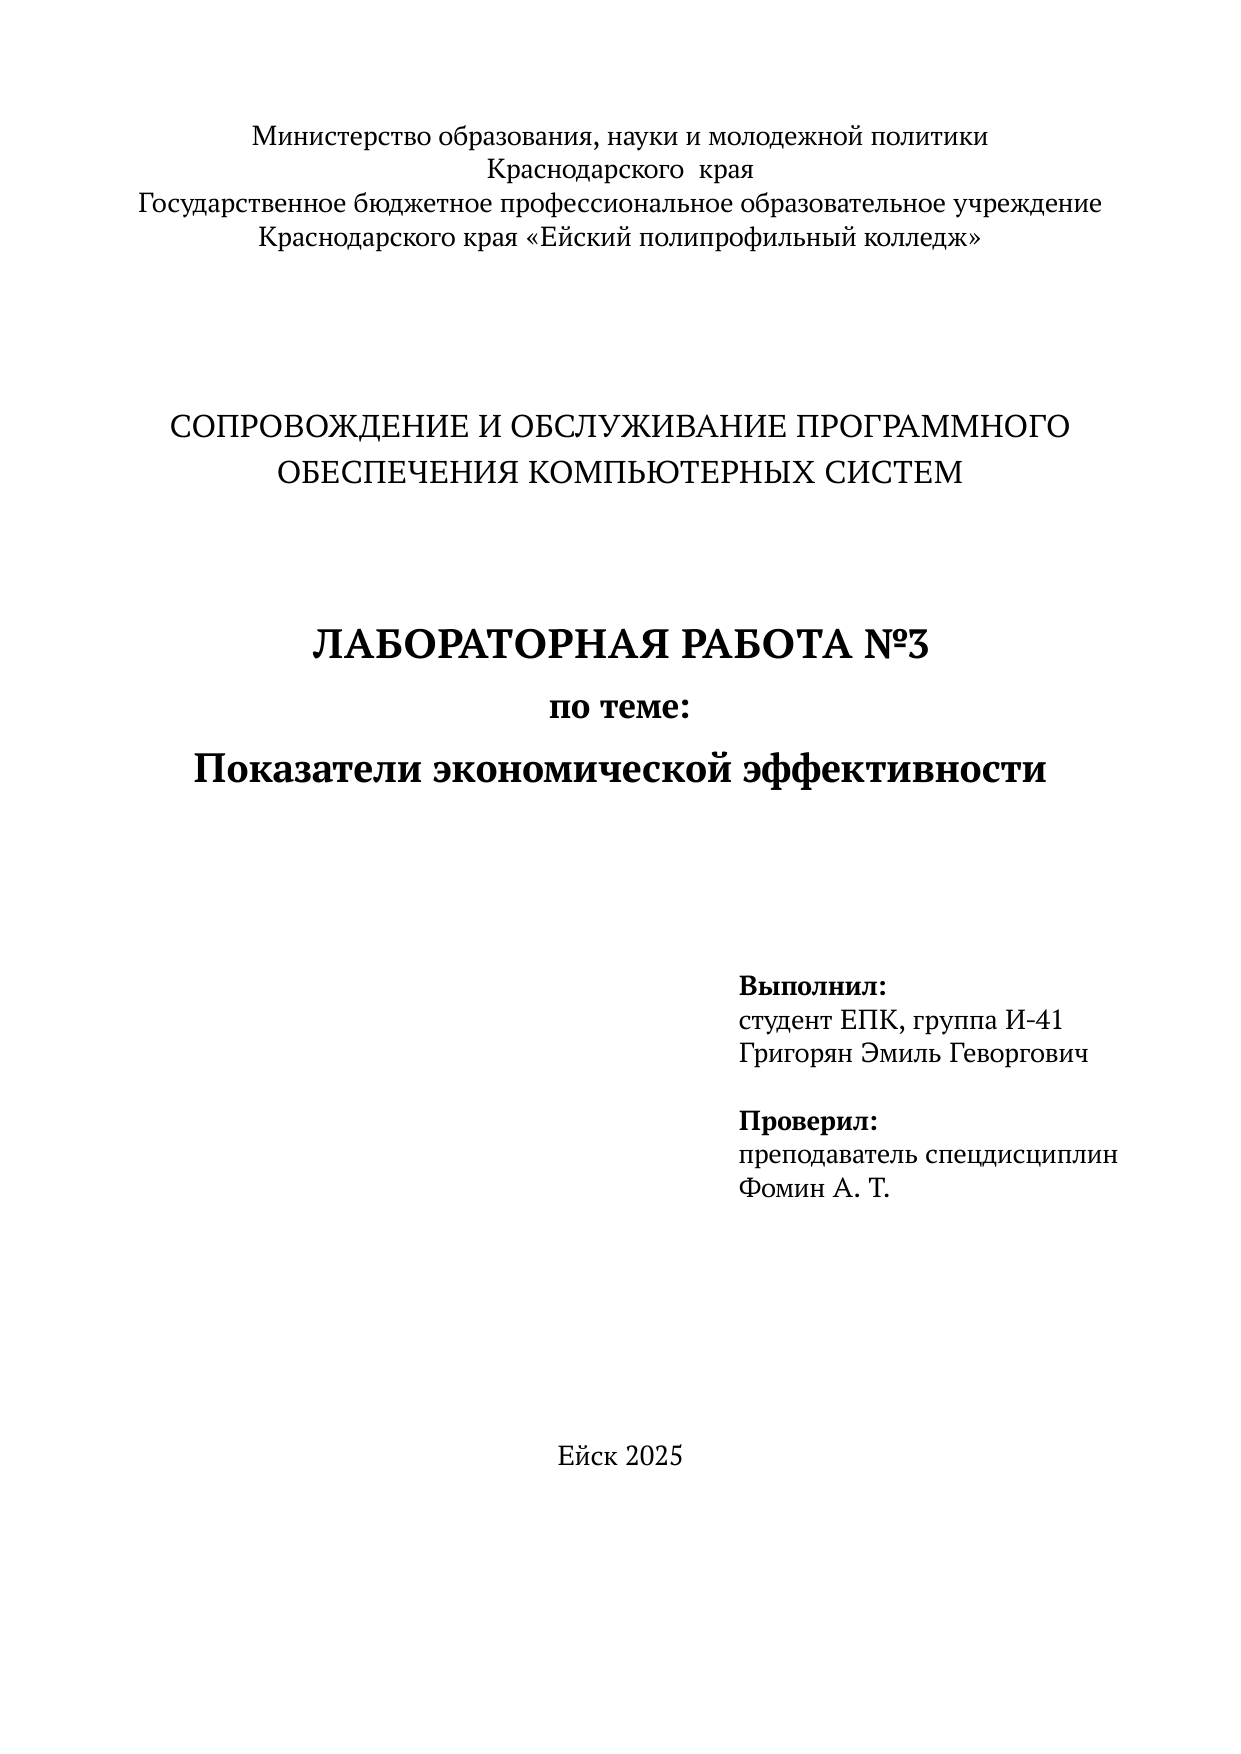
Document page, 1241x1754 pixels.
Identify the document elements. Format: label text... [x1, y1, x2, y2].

text по теме: [118, 683, 1122, 727]
text Фомин А. Т. [738, 1170, 1122, 1203]
text преподаватель спецдисциплин [738, 1136, 1122, 1170]
text Министерство образования, науки и молодежной политики [118, 118, 1122, 152]
text Ейск 2025 [118, 1438, 1122, 1472]
text СОПРОВОЖДЕНИЕ И ОБСЛУЖИВАНИЕ ПРОГРАММНОГО ОБЕСПЕЧЕНИЯ КОМПЬЮТЕРНЫХ СИСТЕМ [118, 406, 1122, 491]
text Краснодарского края [118, 152, 1122, 185]
text Проверил: [738, 1103, 1122, 1136]
text студент ЕПК, группа И-41 [738, 1002, 1122, 1036]
text Григорян Эмиль Геворгович [738, 1036, 1122, 1069]
text Выполнил: [738, 968, 1122, 1002]
subtitle Показатели экономической эффективности [118, 742, 1122, 792]
text ЛАБОРАТОРНАЯ РАБОТА №3 [118, 618, 1122, 668]
text Государственное бюджетное профессиональное образовательное учреждение Краснодарского края «Ейский полипрофильный колледж» [118, 185, 1122, 252]
